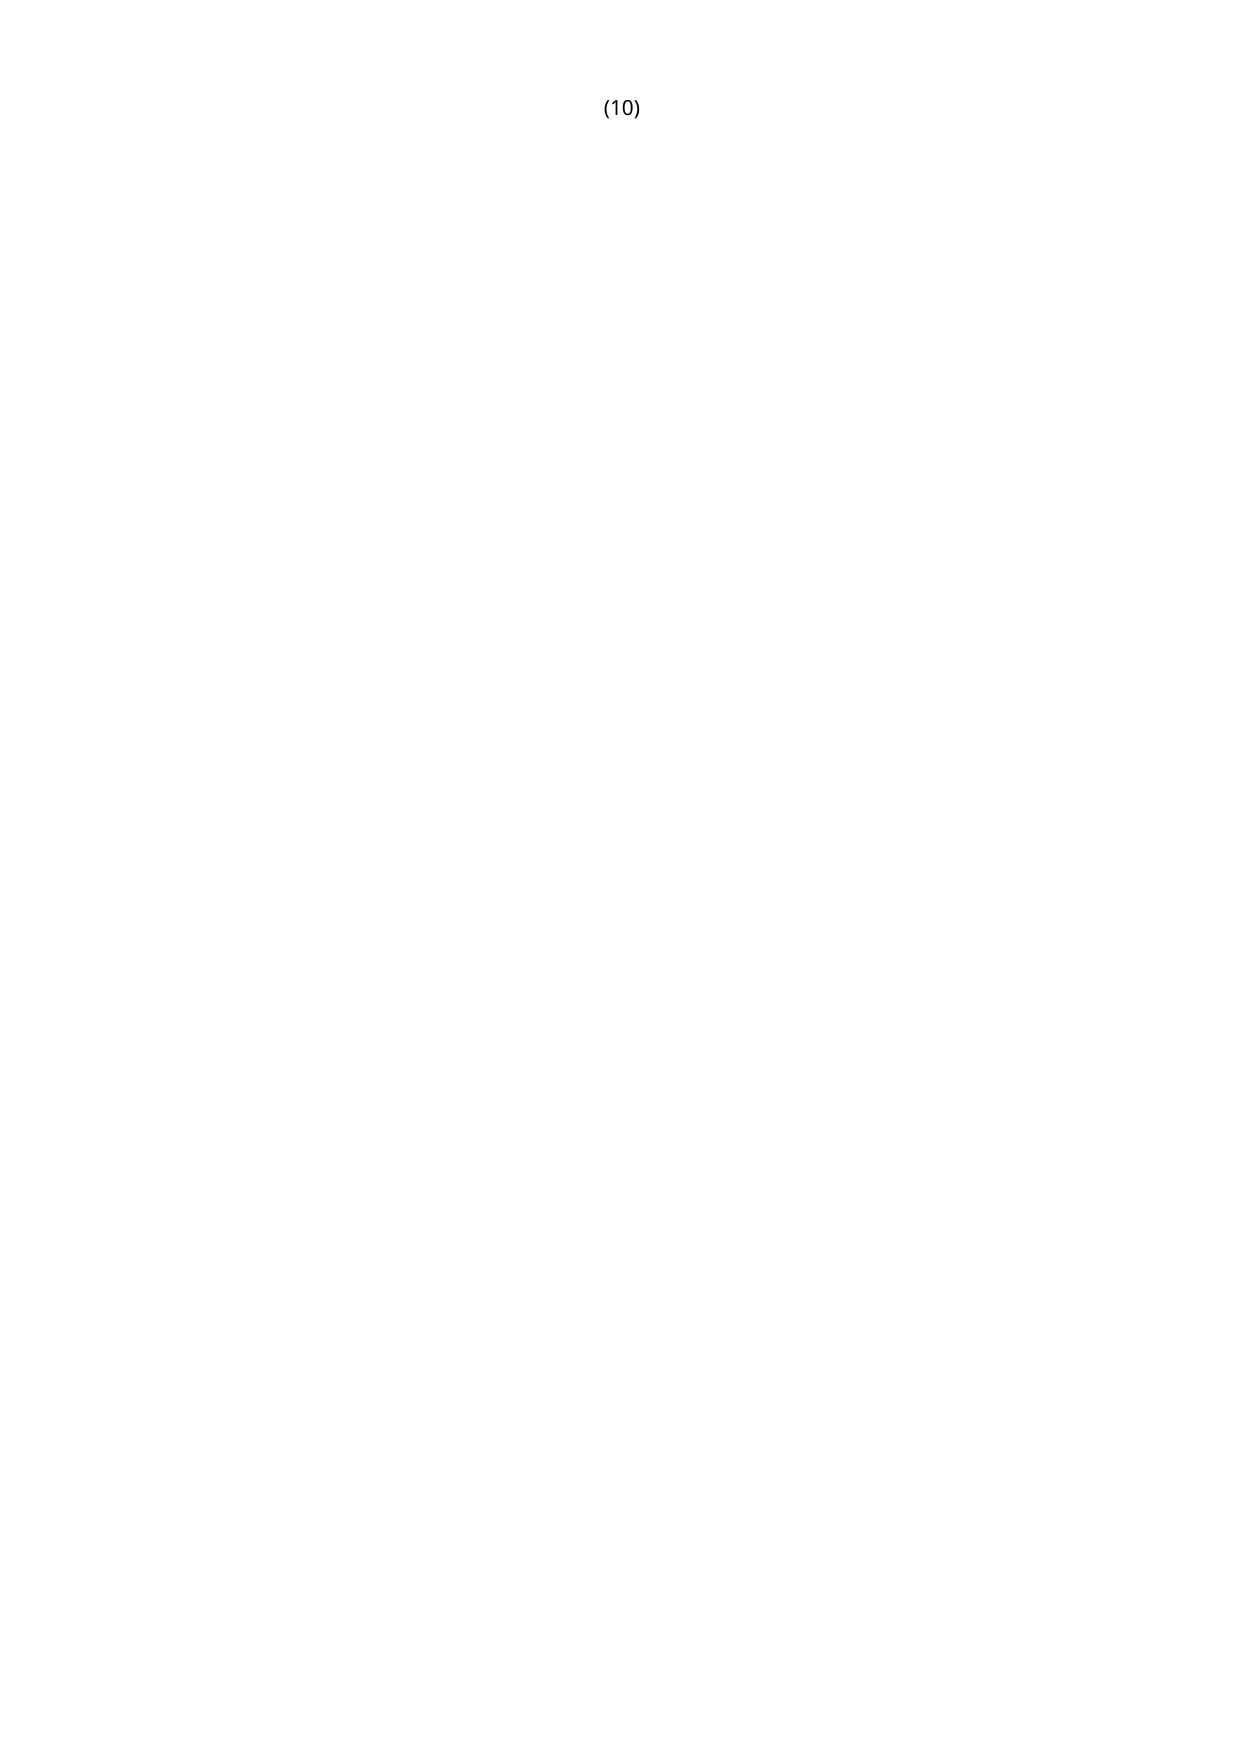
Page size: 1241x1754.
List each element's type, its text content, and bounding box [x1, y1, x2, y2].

text (10) [260, 93, 983, 122]
